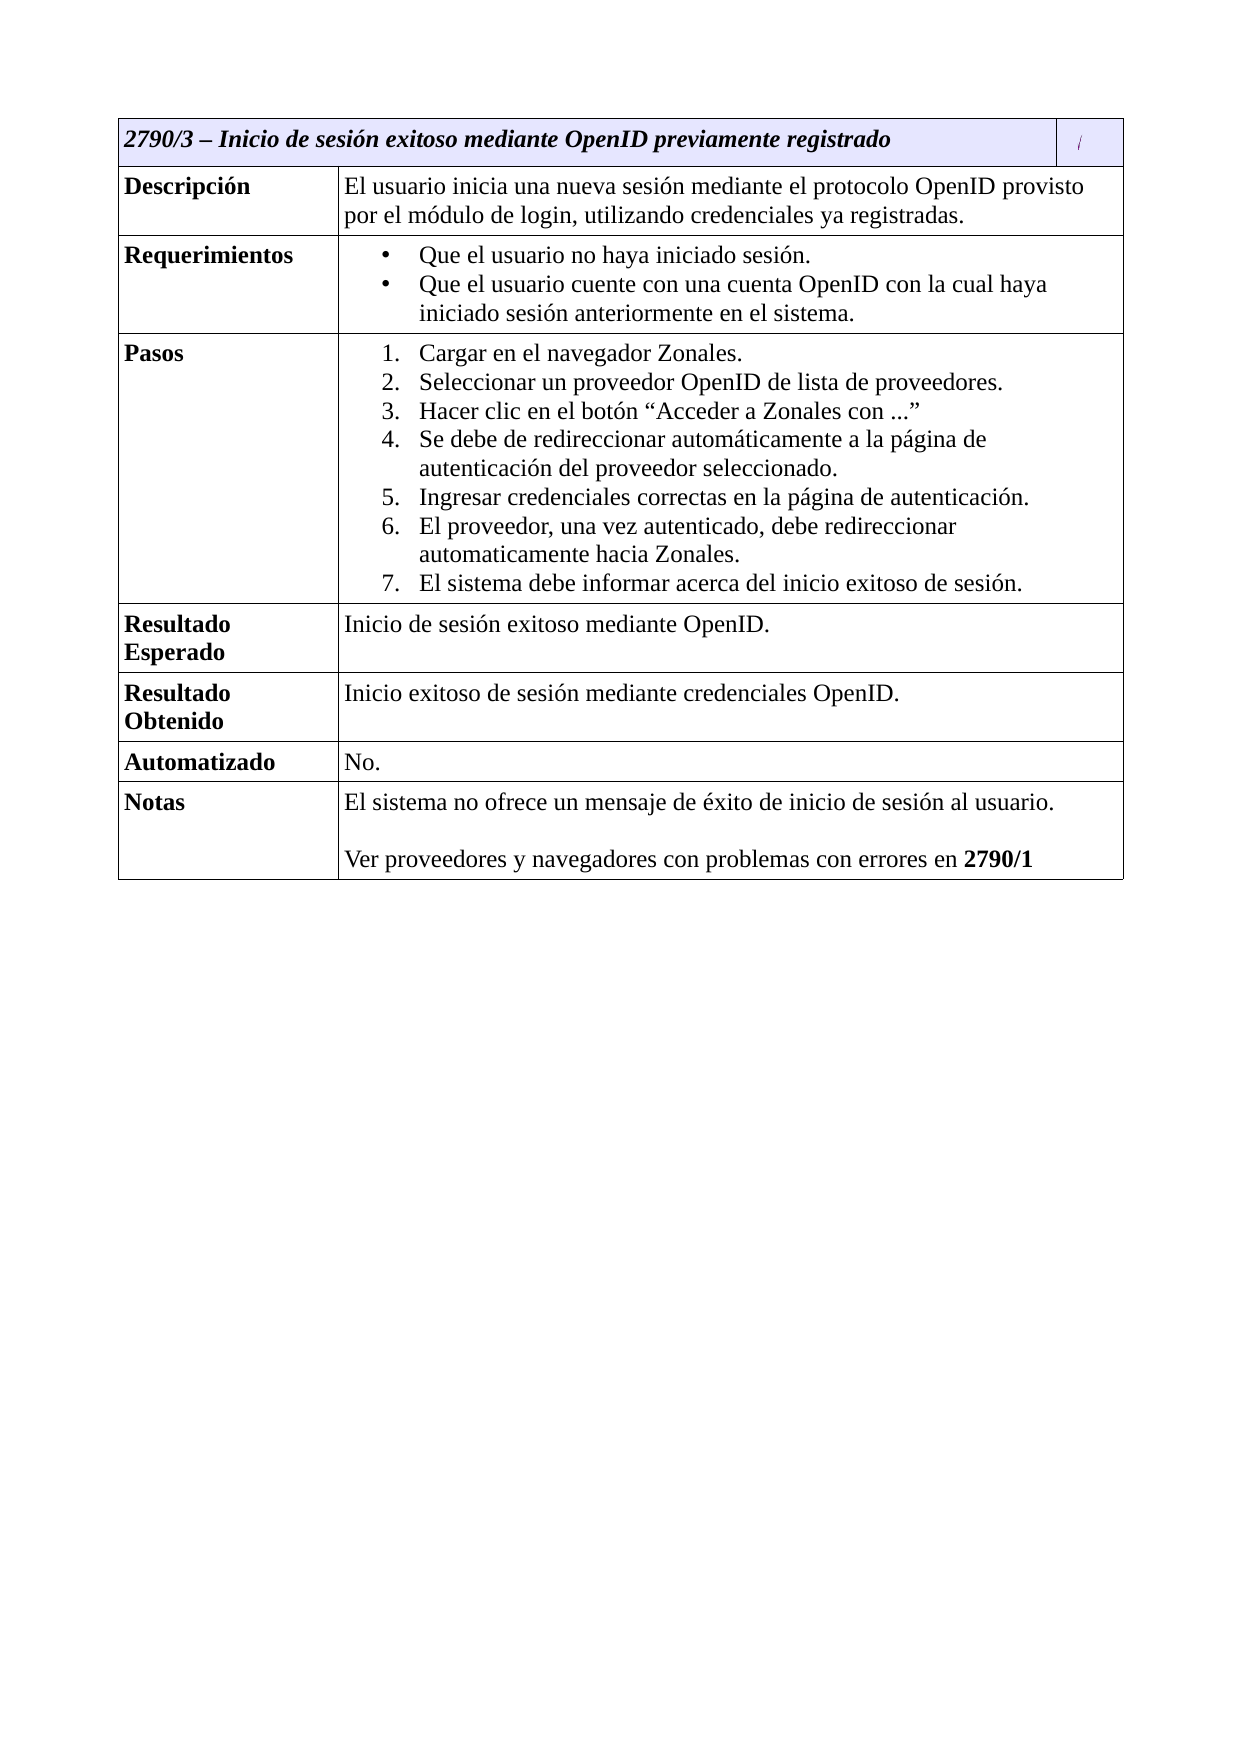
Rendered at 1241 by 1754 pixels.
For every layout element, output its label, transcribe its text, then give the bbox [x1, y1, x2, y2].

table_cell Inicio de sesión exitoso mediante OpenID. [339, 604, 1123, 672]
table_header 2790/3 – Inicio de sesión exitoso mediante OpenID previamente registrado [119, 119, 1056, 166]
table_cell Que el usuario no haya iniciado sesión. Que el usuario cuente con una cuenta OpenID con la cual haya iniciado sesión anteriormente en el sistema. [339, 236, 1123, 332]
table_header [1057, 119, 1123, 166]
table_cell El usuario inicia una nueva sesión mediante el protocolo OpenID provisto por el módulo de login, utilizando credenciales ya registradas. [339, 167, 1123, 235]
table_cell Pasos [119, 334, 338, 603]
table_cell Resultado Esperado [119, 604, 338, 672]
table_cell Notas [119, 782, 338, 879]
table_cell Automatizado [119, 742, 338, 781]
table_cell Requerimientos [119, 236, 338, 332]
table_cell Inicio exitoso de sesión mediante credenciales OpenID. [339, 673, 1123, 741]
picture [1077, 133, 1083, 151]
table_cell El sistema no ofrece un mensaje de éxito de inicio de sesión al usuario. Ver proveedores y navegadores con problemas con errores en 2790/1 [339, 782, 1123, 879]
table_cell No. [339, 742, 1123, 781]
table_cell Descripción [119, 167, 338, 235]
table_cell Resultado Obtenido [119, 673, 338, 741]
table_cell Cargar en el navegador Zonales. Seleccionar un proveedor OpenID de lista de proveedores. Hacer clic en el botón “Acceder a Zonales con ...” Se debe de redireccionar automáticamente a la página de autenticación del proveedor seleccionado. Ingresar credenciales correctas en la página de autenticación. El proveedor, una vez autenticado, debe redireccionar automaticamente hacia Zonales. El sistema debe informar acerca del inicio exitoso de sesión. [339, 334, 1123, 603]
